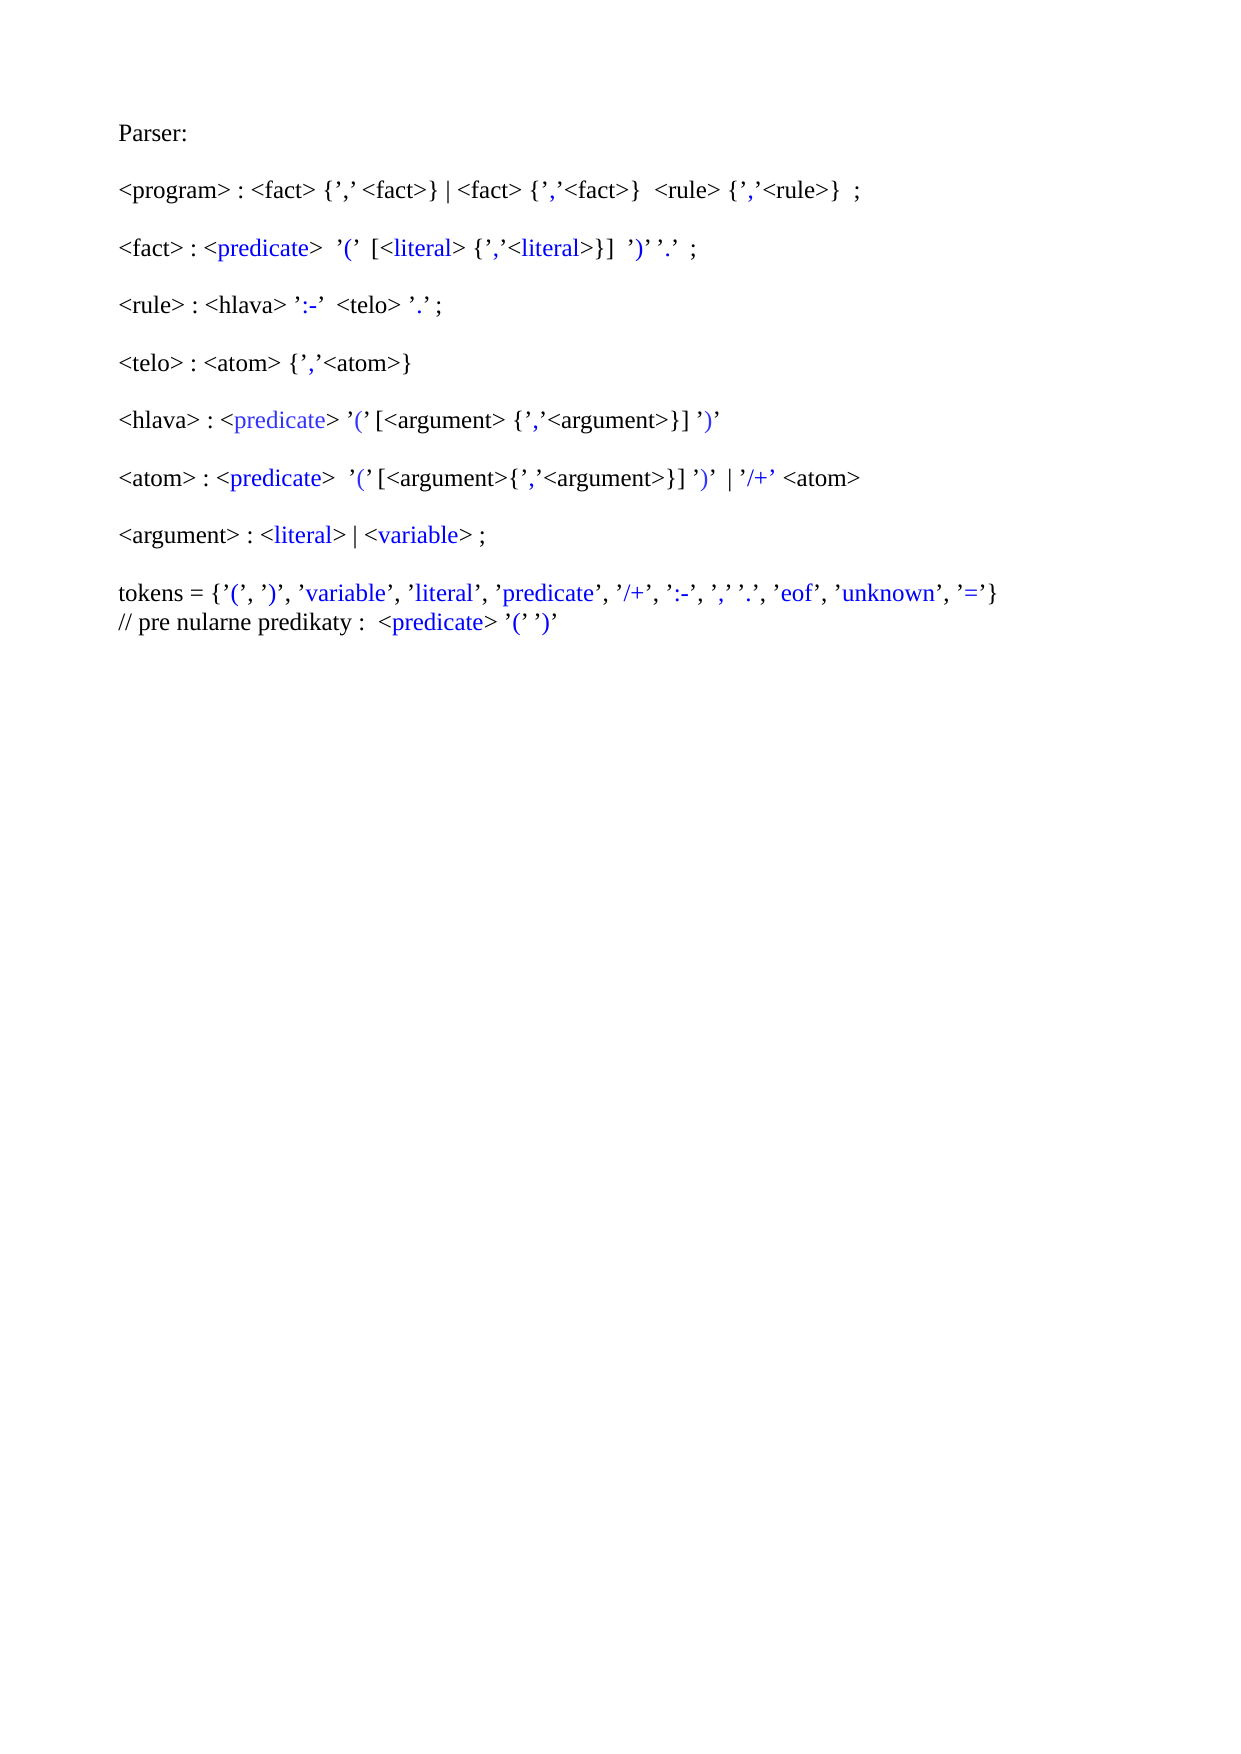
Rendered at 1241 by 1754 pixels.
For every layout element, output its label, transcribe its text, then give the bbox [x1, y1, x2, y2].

text // pre nularne predikaty : <predicate> ’(’ ’)’ [118, 607, 1122, 636]
text tokens = {’(’, ’)’, ’variable’, ’literal’, ’predicate’, ’/+’, ’:-’, ’,’ ’.’, ’eof’, ’unknown’, ’=’} [118, 578, 1122, 607]
text <rule> : <hlava> ’:-’ <telo> ’.’ ; [118, 291, 1122, 319]
text <fact> : <predicate> ’(’ [<literal> {’,’<literal>}] ’)’ ’.’ ; [118, 233, 1122, 262]
text <argument> : <literal> | <variable> ; [118, 521, 1122, 549]
text Parser: [118, 118, 1122, 147]
text <atom> : <predicate> ’(’ [<argument>{’,’<argument>}] ’)’ | ’/+’ <atom> [118, 463, 1122, 492]
text <telo> : <atom> {’,’<atom>} [118, 348, 1122, 377]
text <program> : <fact> {’,’ <fact>} | <fact> {’,’<fact>} <rule> {’,’<rule>} ; [118, 176, 1122, 204]
text <hlava> : <predicate> ’(’ [<argument> {’,’<argument>}] ’)’ [118, 406, 1122, 434]
